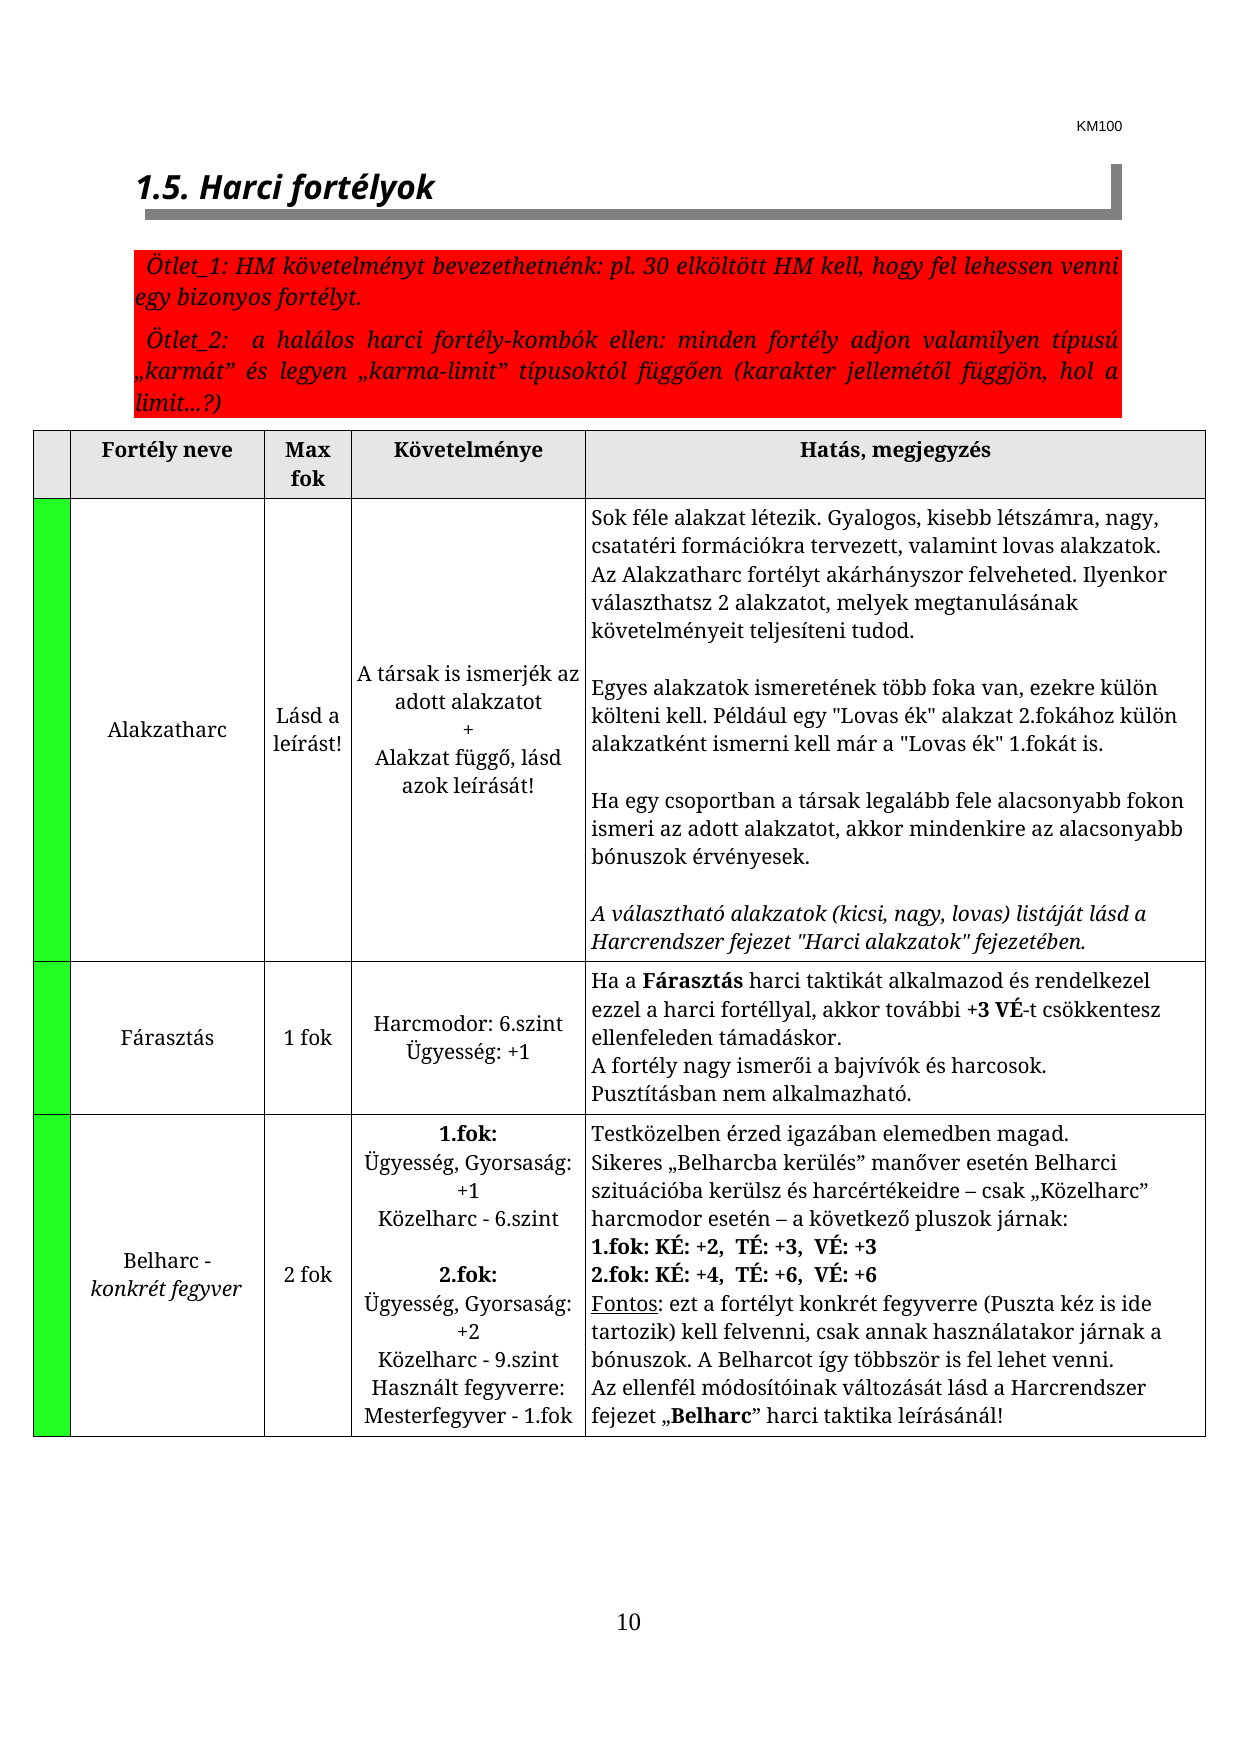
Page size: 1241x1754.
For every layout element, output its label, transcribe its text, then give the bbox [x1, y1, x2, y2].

table_cell Alakzatharc [71, 499, 264, 961]
table_cell 1.fok: Ügyesség, Gyorsaság: +1 Közelharc - 6.szint 2.fok: Ügyesség, Gyorsaság: +2 Közelharc - 9.szint Használt fegyverre: Mesterfegyver - 1.fok [352, 1115, 585, 1436]
table_header Max fok [265, 431, 351, 498]
table_cell [34, 1115, 70, 1436]
table_cell Ha a Fárasztás harci taktikát alkalmazod és rendelkezel ezzel a harci fortéllyal, akkor további +3 VÉ-t csökkentesz ellenfeleden támadáskor. A fortély nagy ismerői a bajvívók és harcosok. Pusztításban nem alkalmazható. [586, 962, 1205, 1114]
table_cell Fárasztás [71, 962, 264, 1114]
table_cell 1 fok [265, 962, 351, 1114]
table_header Követelménye [352, 431, 585, 498]
text Ötlet_1: HM követelményt bevezethetnénk: pl. 30 elköltött HM kell, hogy fel lehessen venni egy bizonyos fortélyt. [134, 250, 1122, 312]
subtitle Harci fortélyok [134, 164, 1111, 209]
table_cell Harcmodor: 6.szint Ügyesség: +1 [352, 962, 585, 1114]
table_cell A társak is ismerjék az adott alakzatot + Alakzat függő, lásd azok leírását! [352, 499, 585, 961]
table_cell [34, 499, 70, 961]
table_cell Sok féle alakzat létezik. Gyalogos, kisebb létszámra, nagy, csatatéri formációkra tervezett, valamint lovas alakzatok. Az Alakzatharc fortélyt akárhányszor felveheted. Ilyenkor választhatsz 2 alakzatot, melyek megtanulásának követelményeit teljesíteni tudod. Egyes alakzatok ismeretének több foka van, ezekre külön költeni kell. Például egy "Lovas ék" alakzat 2.fokához külön alakzatként ismerni kell már a "Lovas ék" 1.fokát is. Ha egy csoportban a társak legalább fele alacsonyabb fokon ismeri az adott alakzatot, akkor mindenkire az alacsonyabb bónuszok érvényesek. A választható alakzatok (kicsi, nagy, lovas) listáját lásd a Harcrendszer fejezet "Harci alakzatok" fejezetében. [586, 499, 1205, 961]
table_header Hatás, megjegyzés [586, 431, 1205, 498]
table_cell Lásd a leírást! [265, 499, 351, 961]
table_cell Testközelben érzed igazában elemedben magad. Sikeres „Belharcba kerülés” manőver esetén Belharci szituációba kerülsz és harcértékeidre – csak „Közelharc” harcmodor esetén – a következő pluszok járnak: 1.fok: KÉ: +2, TÉ: +3, VÉ: +3 2.fok: KÉ: +4, TÉ: +6, VÉ: +6 Fontos: ezt a fortélyt konkrét fegyverre (Puszta kéz is ide tartozik) kell felvenni, csak annak használatakor járnak a bónuszok. A Belharcot így többször is fel lehet venni. Az ellenfél módosítóinak változását lásd a Harcrendszer fejezet „Belharc” harci taktika leírásánál! [586, 1115, 1205, 1436]
table_header Fortély neve [71, 431, 264, 498]
table_cell Belharc - konkrét fegyver [71, 1115, 264, 1436]
table_cell [34, 962, 70, 1114]
table_cell 2 fok [265, 1115, 351, 1436]
text Ötlet_2: a halálos harci fortély-kombók ellen: minden fortély adjon valamilyen típusú „karmát” és legyen „karma-limit” típusoktól függően (karakter jellemétől függjön, hol a limit...?) [134, 324, 1122, 418]
table_header [34, 431, 70, 498]
